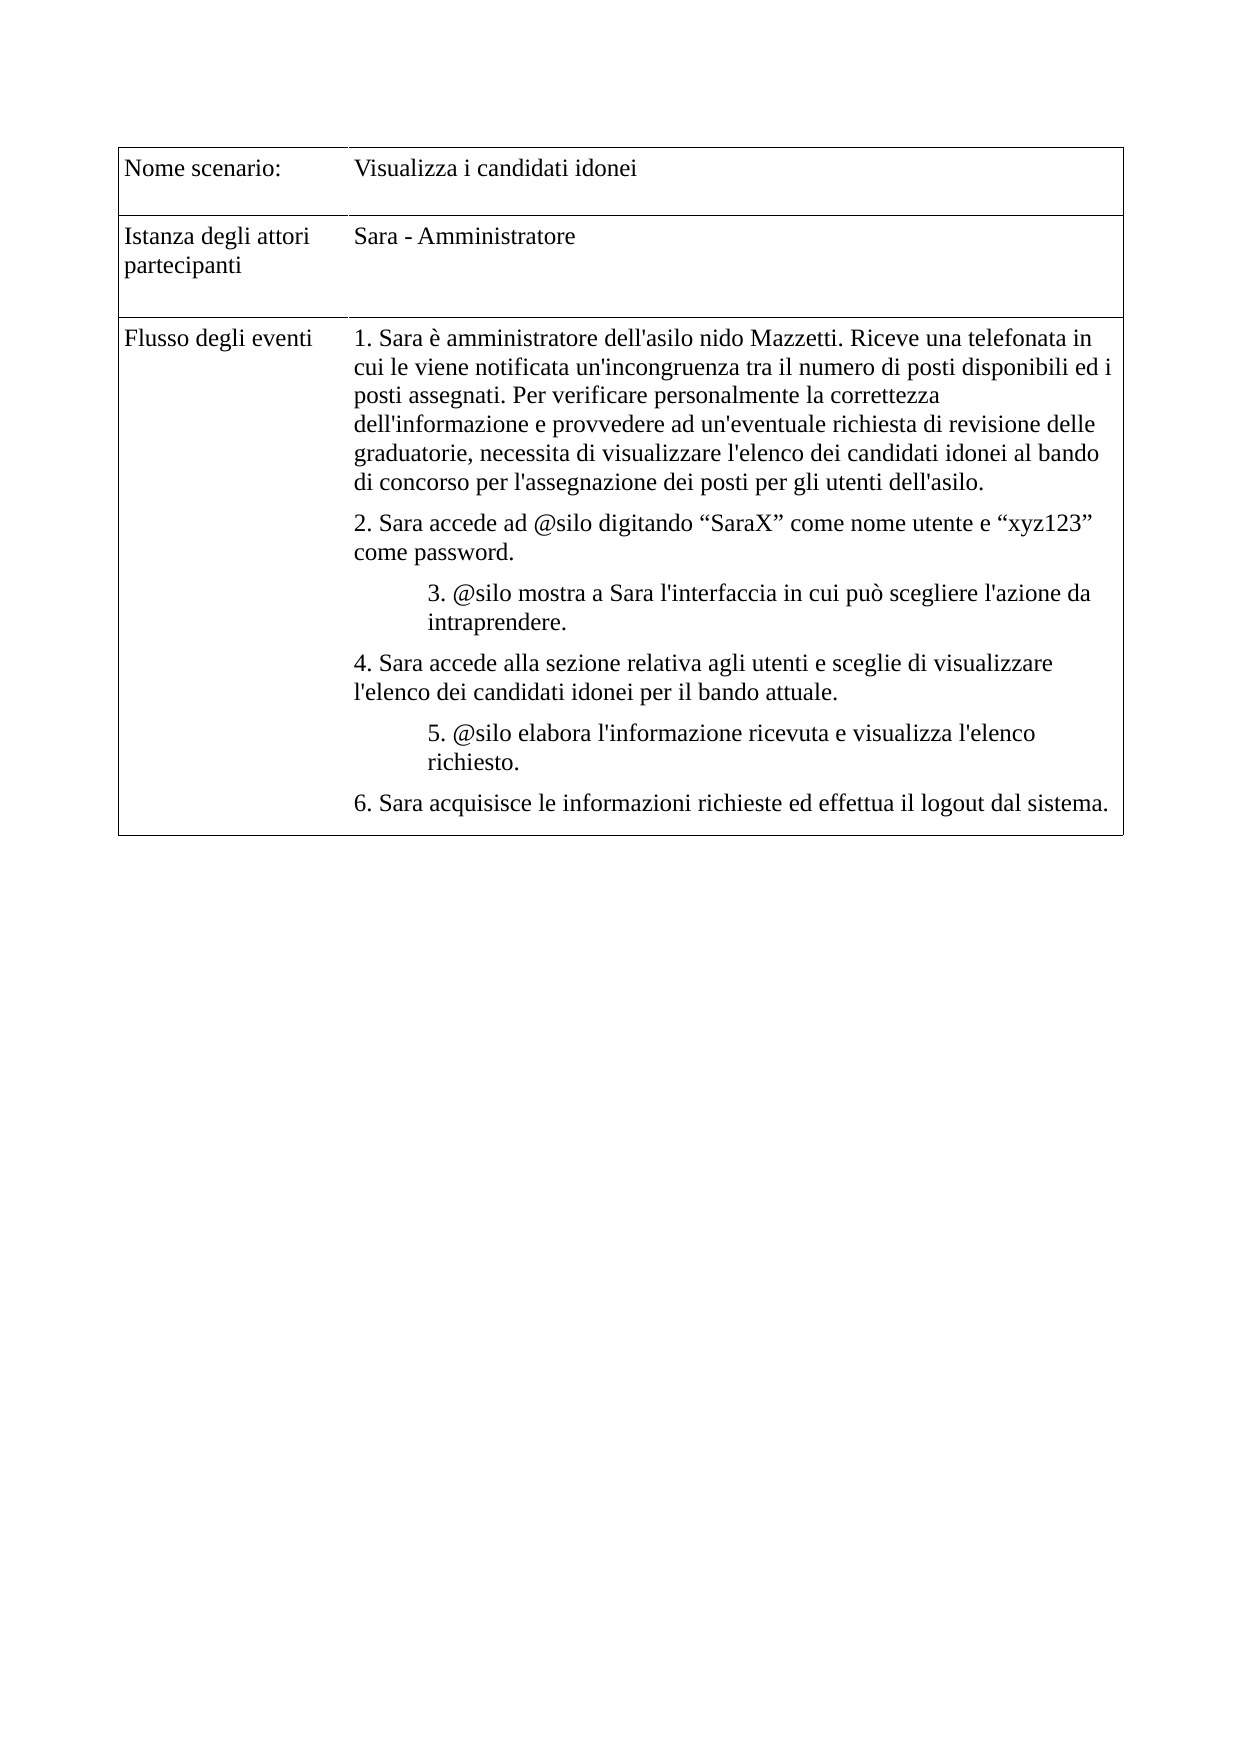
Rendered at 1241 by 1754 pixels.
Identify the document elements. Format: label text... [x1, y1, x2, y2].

table_cell Flusso degli eventi [119, 318, 348, 835]
table_header Visualizza i candidati idonei [349, 148, 1123, 215]
table_cell Sara - Amministratore [349, 216, 1123, 317]
table_header Nome scenario: [119, 148, 348, 215]
table_cell 1. Sara è amministratore dell'asilo nido Mazzetti. Riceve una telefonata in cui le viene notificata un'incongruenza tra il numero di posti disponibili ed i posti assegnati. Per verificare personalmente la correttezza dell'informazione e provvedere ad un'eventuale richiesta di revisione delle graduatorie, necessita di visualizzare l'elenco dei candidati idonei al bando di concorso per l'assegnazione dei posti per gli utenti dell'asilo. 2. Sara accede ad @silo digitando “SaraX” come nome utente e “xyz123” come password. 3. @silo mostra a Sara l'interfaccia in cui può scegliere l'azione da intraprendere. 4. Sara accede alla sezione relativa agli utenti e sceglie di visualizzare l'elenco dei candidati idonei per il bando attuale. 5. @silo elabora l'informazione ricevuta e visualizza l'elenco richiesto. 6. Sara acquisisce le informazioni richieste ed effettua il logout dal sistema. [349, 318, 1123, 835]
table_cell Istanza degli attori partecipanti [119, 216, 348, 317]
